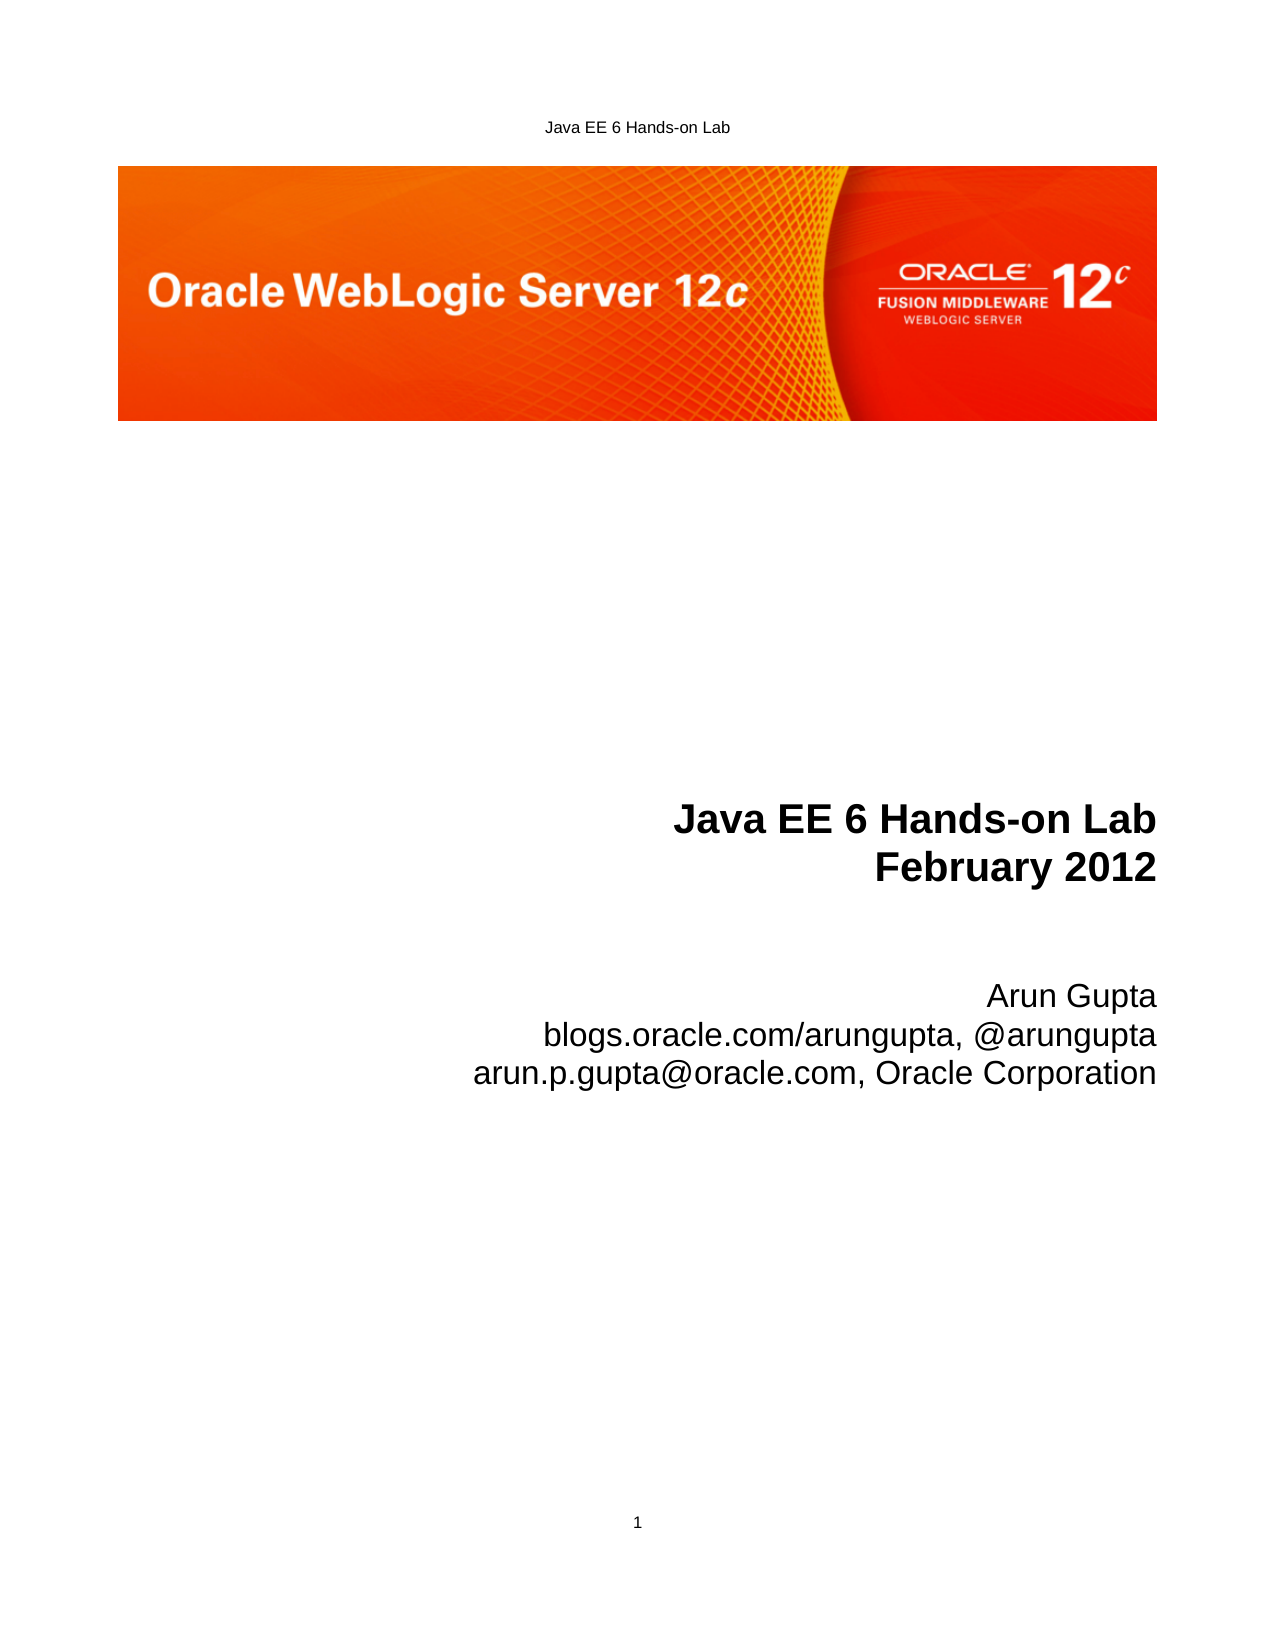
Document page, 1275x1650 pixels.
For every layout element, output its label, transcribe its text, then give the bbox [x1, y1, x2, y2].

text Java EE 6 Hands-on Lab February 2012 Arun Gupta blogs.oracle.com/arungupta, @arungupta [118, 794, 1157, 1053]
picture [118, 166, 1157, 421]
text arun.p.gupta@oracle.com, Oracle Corporation [118, 1053, 1157, 1092]
